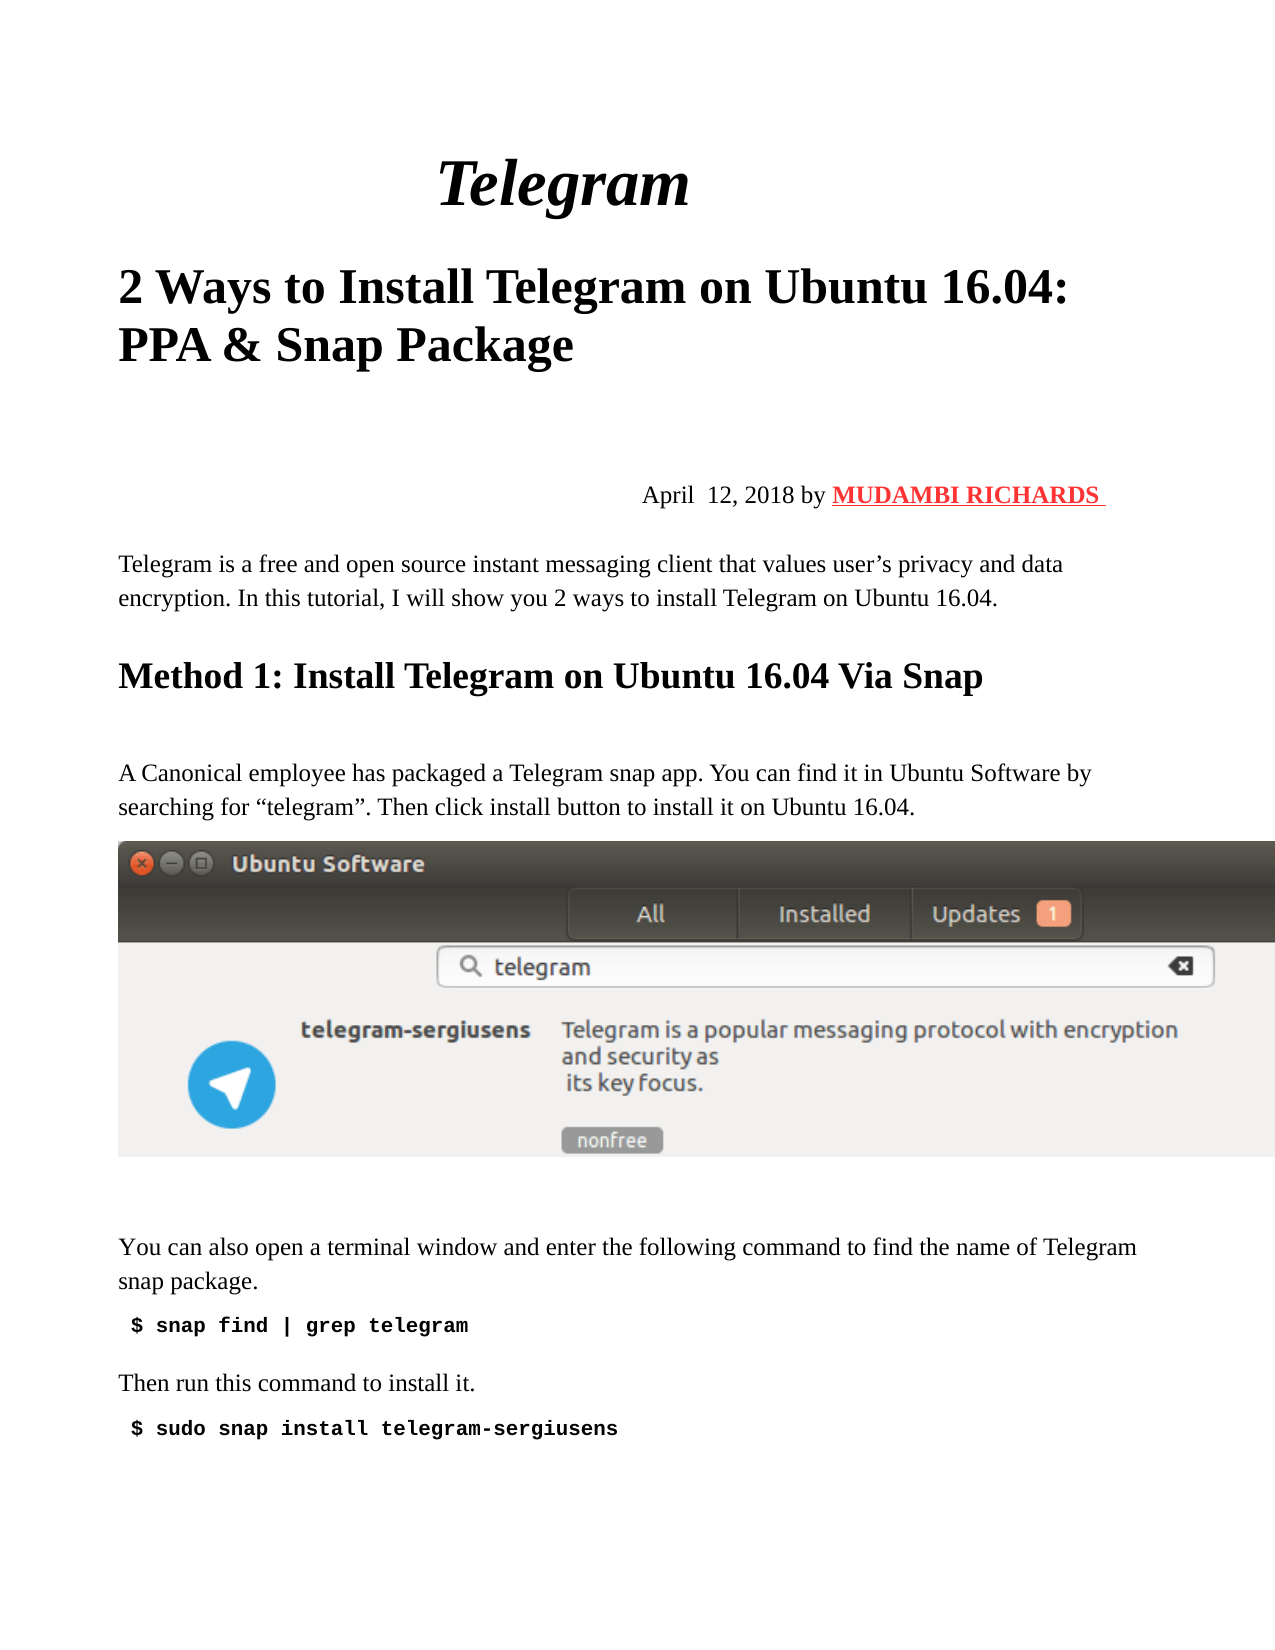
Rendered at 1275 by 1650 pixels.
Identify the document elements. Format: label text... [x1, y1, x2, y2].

text Then run this command to install it. [118, 1368, 1157, 1397]
text April 12, 2018 by MUDAMBI RICHARDS [118, 480, 1157, 508]
picture [118, 841, 1275, 1157]
subtitle Method 1: Install Telegram on Ubuntu 16.04 Via Snap [118, 653, 1157, 696]
text $ sudo snap install telegram-sergiusens [118, 1417, 1157, 1441]
subtitle 2 Ways to Install Telegram on Ubuntu 16.04: PPA & Snap Package [118, 257, 1157, 372]
subtitle Telegram [118, 143, 1157, 220]
text $ snap find | grep telegram [118, 1315, 1157, 1339]
text A Canonical employee has packaged a Telegram snap app. You can find it in Ubuntu Software by searching for “telegram”. Then click install button to install it on Ubuntu 16.04. [118, 758, 1157, 821]
text You can also open a terminal window and enter the following command to find the name of Telegram snap package. [118, 1232, 1157, 1295]
text Telegram is a free and open source instant messaging client that values user’s privacy and data encryption. In this tutorial, I will show you 2 ways to install Telegram on Ubuntu 16.04. [118, 549, 1157, 612]
